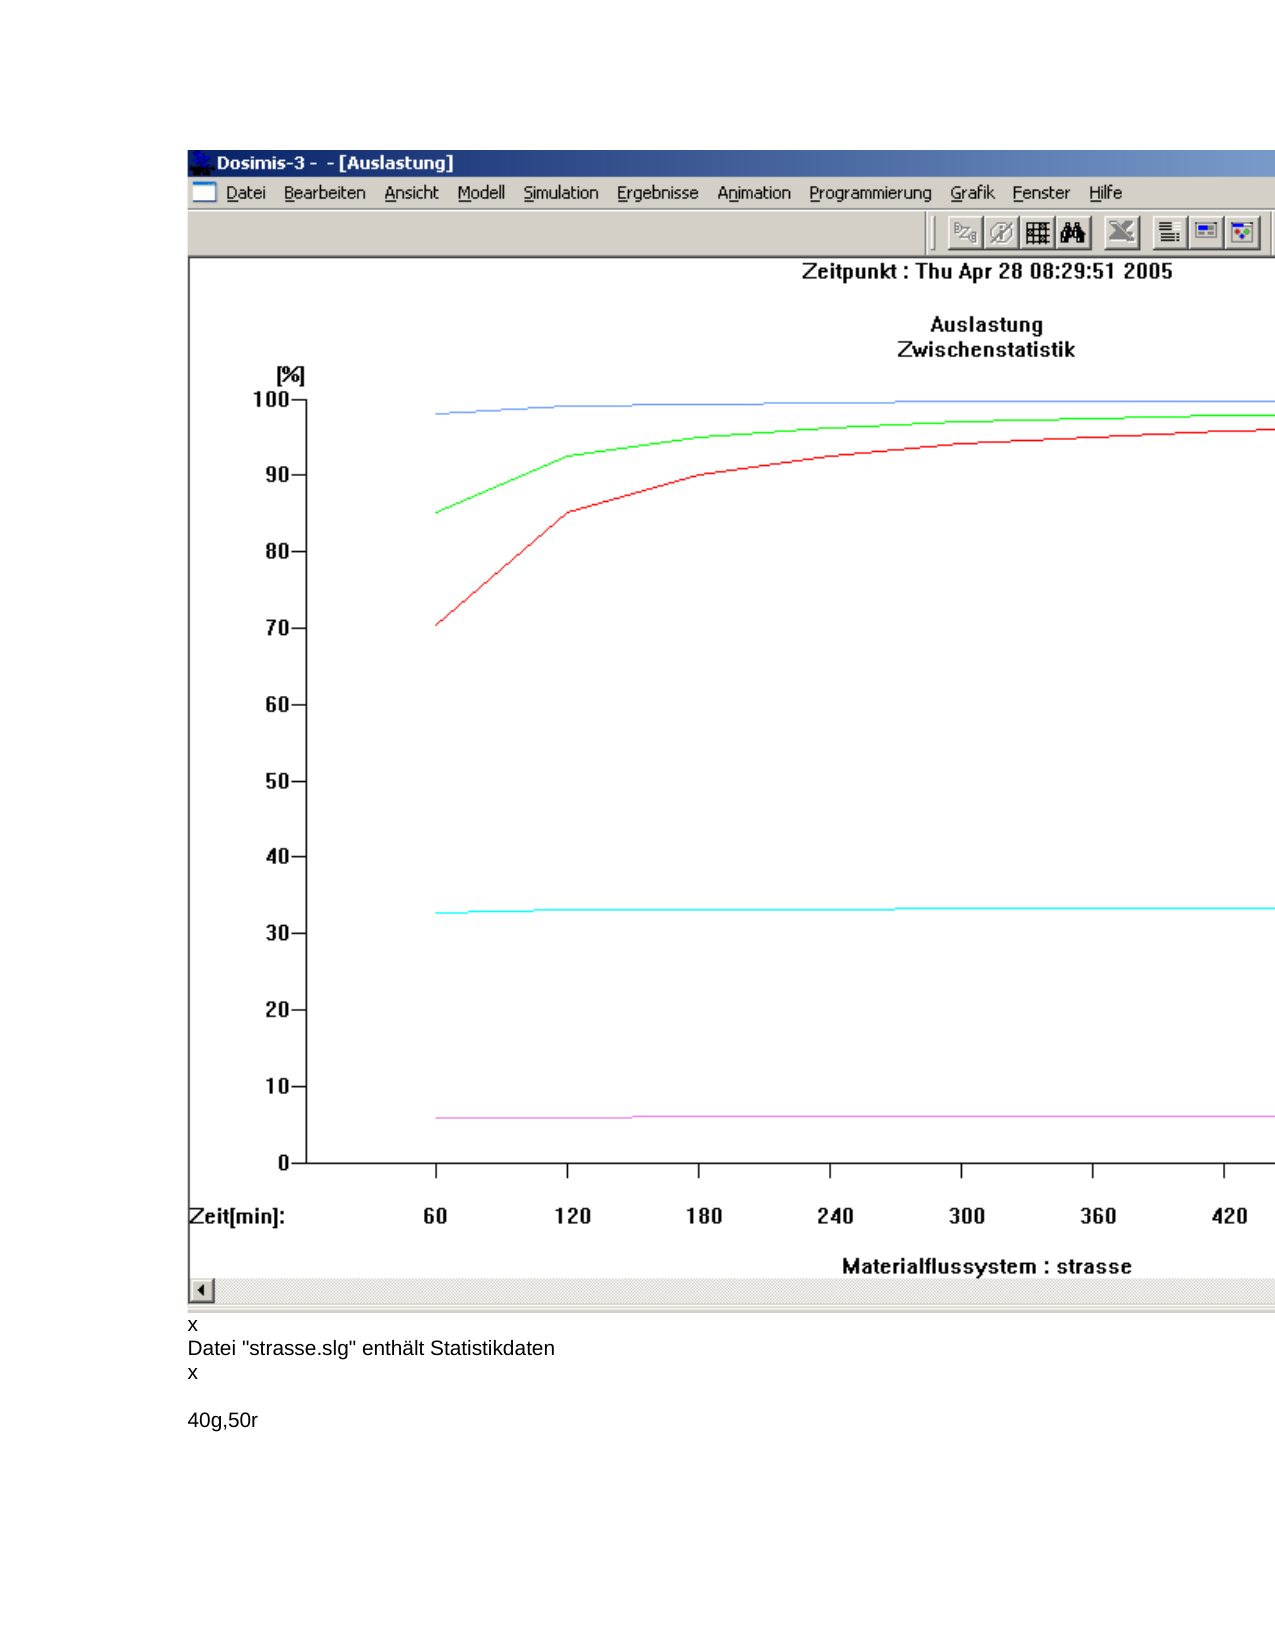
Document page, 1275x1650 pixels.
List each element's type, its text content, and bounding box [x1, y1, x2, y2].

text 40g,50r [187, 1408, 1087, 1432]
text Datei "strasse.slg" enthält Statistikdaten [187, 1336, 1087, 1360]
text x [187, 1313, 1087, 1336]
text x [187, 1360, 1087, 1384]
